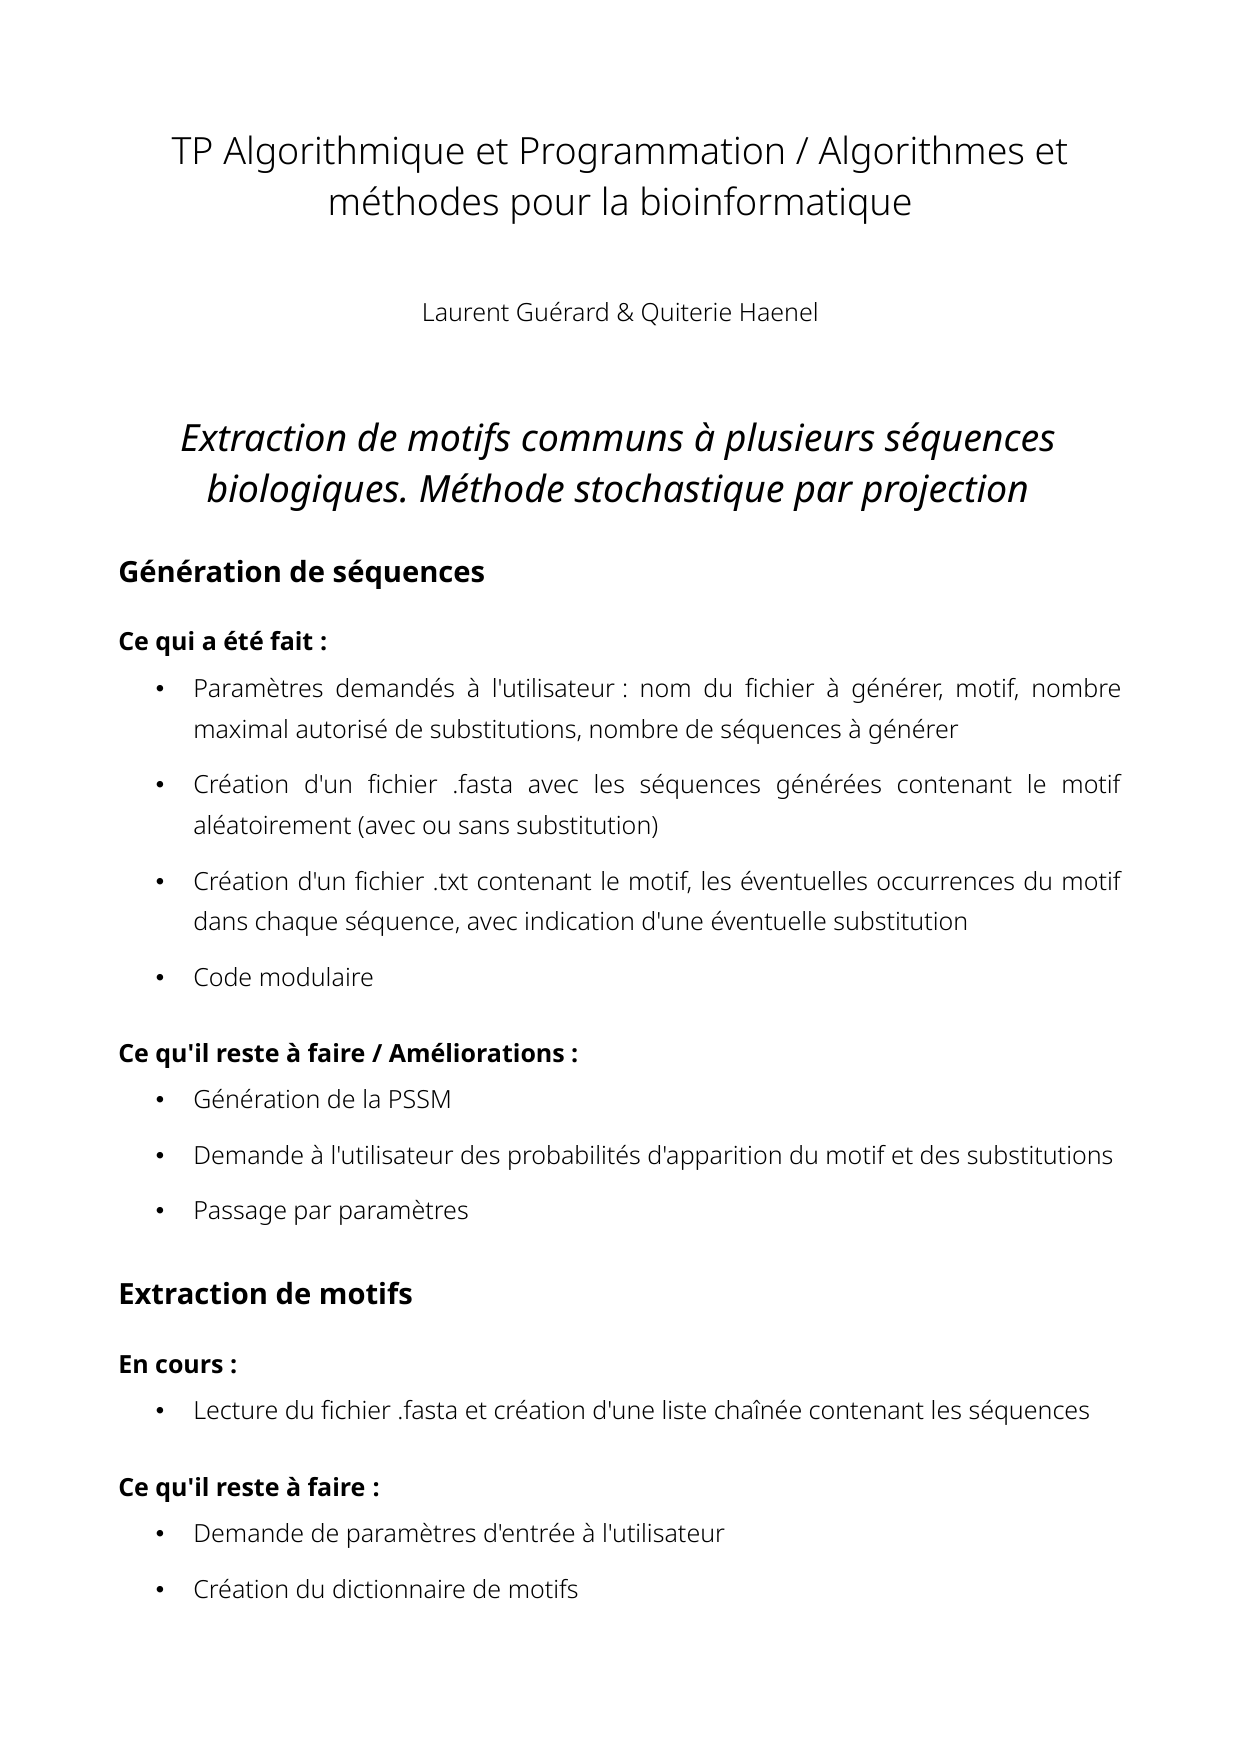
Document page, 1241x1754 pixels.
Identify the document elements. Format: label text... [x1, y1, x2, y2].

subtitle Extraction de motifs [118, 1273, 1122, 1313]
list Création d'un fichier .fasta avec les séquences générées contenant le motif aléatoirement (avec ou sans substitution) [156, 767, 1122, 842]
list Demande de paramètres d'entrée à l'utilisateur [156, 1516, 1122, 1550]
list Code modulaire [156, 959, 1122, 993]
subtitle Ce qu'il reste à faire : [118, 1469, 1122, 1503]
list Demande à l'utilisateur des probabilités d'apparition du motif et des substitutions [156, 1138, 1122, 1172]
list Génération de la PSSM [156, 1082, 1122, 1116]
text Laurent Guérard & Quiterie Haenel [118, 294, 1122, 328]
subtitle En cours : [118, 1346, 1122, 1381]
list Création d'un fichier .txt contenant le motif, les éventuelles occurrences du motif dans chaque séquence, avec indication d'une éventuelle substitution [156, 863, 1122, 938]
list Paramètres demandés à l'utilisateur : nom du fichier à générer, motif, nombre maximal autorisé de substitutions, nombre de séquences à générer [156, 671, 1122, 746]
subtitle Extraction de motifs communs à plusieurs séquences biologiques. Méthode stochastique par projection [118, 411, 1122, 513]
subtitle Génération de séquences [118, 551, 1122, 591]
list Création du dictionnaire de motifs [156, 1571, 1122, 1605]
subtitle Ce qu'il reste à faire / Améliorations : [118, 1036, 1122, 1070]
list Lecture du fichier .fasta et création d'une liste chaînée contenant les séquences [156, 1393, 1122, 1427]
subtitle TP Algorithmique et Programmation / Algorithmes et méthodes pour la bioinformatique [118, 124, 1122, 226]
list Passage par paramètres [156, 1193, 1122, 1227]
subtitle Ce qui a été fait : [118, 624, 1122, 658]
